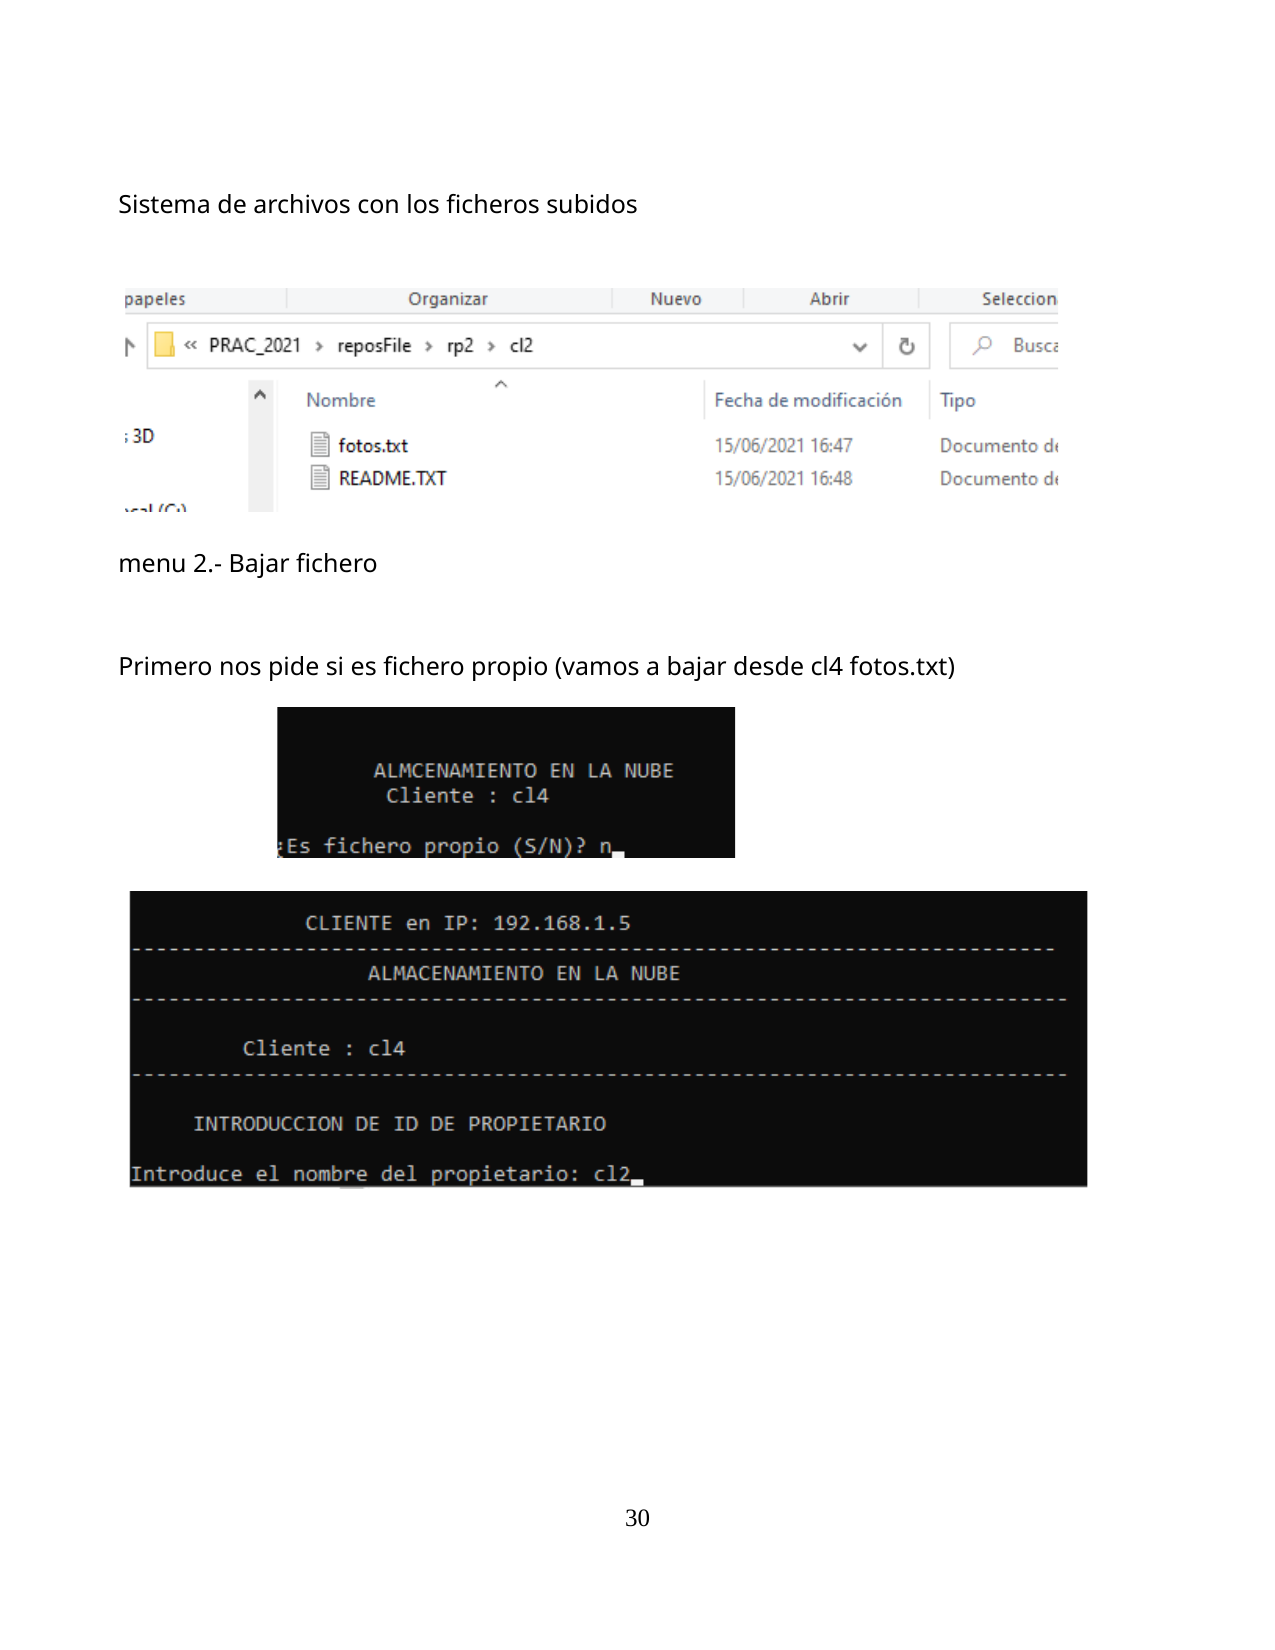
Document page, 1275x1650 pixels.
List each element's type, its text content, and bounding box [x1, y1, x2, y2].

picture [125, 288, 1059, 512]
picture [277, 707, 736, 858]
text menu 2.- Bajar fichero [118, 546, 1157, 580]
text Primero nos pide si es fichero propio (vamos a bajar desde cl4 fotos.txt) [118, 648, 1157, 682]
picture [129, 891, 1088, 1189]
text Sistema de archivos con los ficheros subidos [118, 186, 1157, 220]
